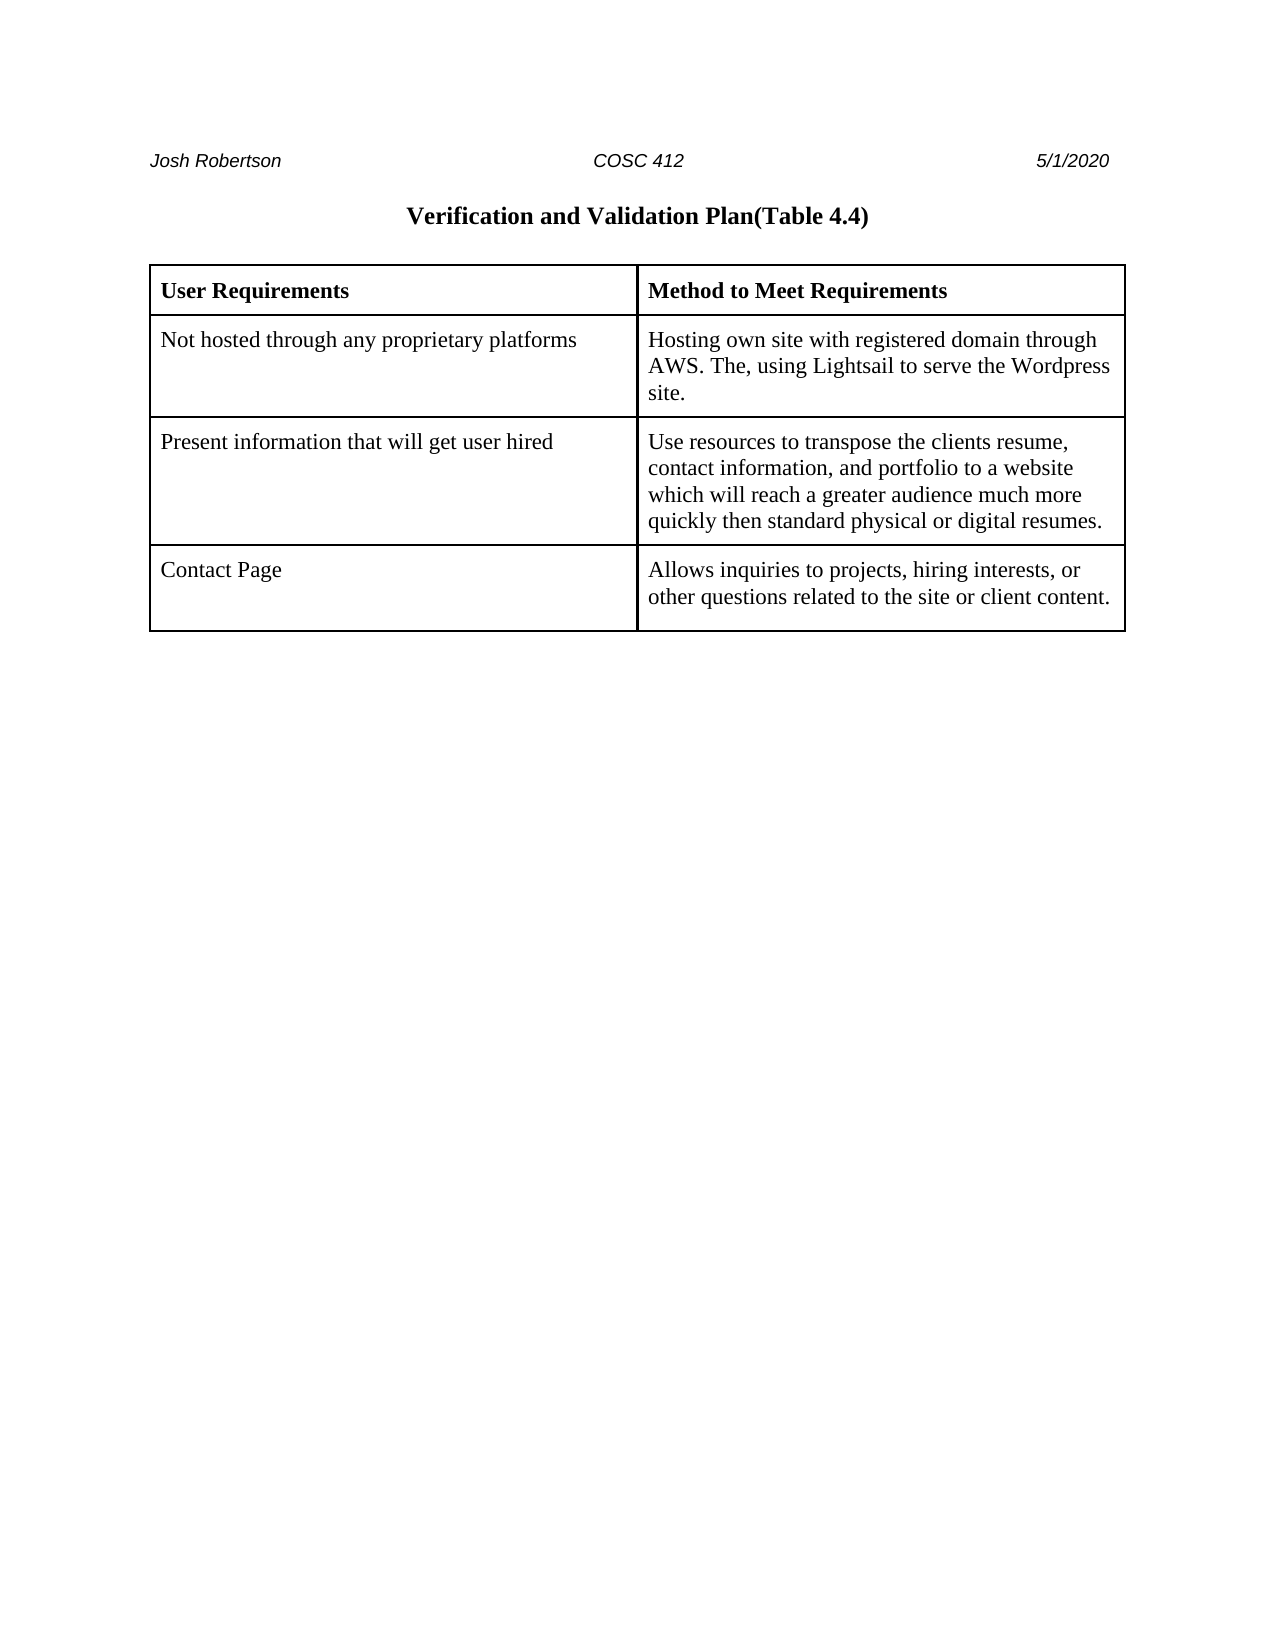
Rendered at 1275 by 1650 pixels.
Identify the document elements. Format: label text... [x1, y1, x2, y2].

table_header User Requirements [151, 266, 636, 313]
table_cell Hosting own site with registered domain through AWS. The, using Lightsail to serve the Wordpress site. [639, 316, 1124, 416]
table_cell Contact Page [151, 546, 636, 630]
table_cell Allows inquiries to projects, hiring interests, or other questions related to the site or client content. [639, 546, 1124, 630]
table_cell Use resources to transpose the clients resume, contact information, and portfolio to a website which will reach a greater audience much more quickly then standard physical or digital resumes. [639, 418, 1124, 544]
table_header Method to Meet Requirements [639, 266, 1124, 313]
table_cell Present information that will get user hired [151, 418, 636, 544]
table_cell Not hosted through any proprietary platforms [151, 316, 636, 416]
text Verification and Validation Plan(Table 4.4) [150, 201, 1125, 230]
